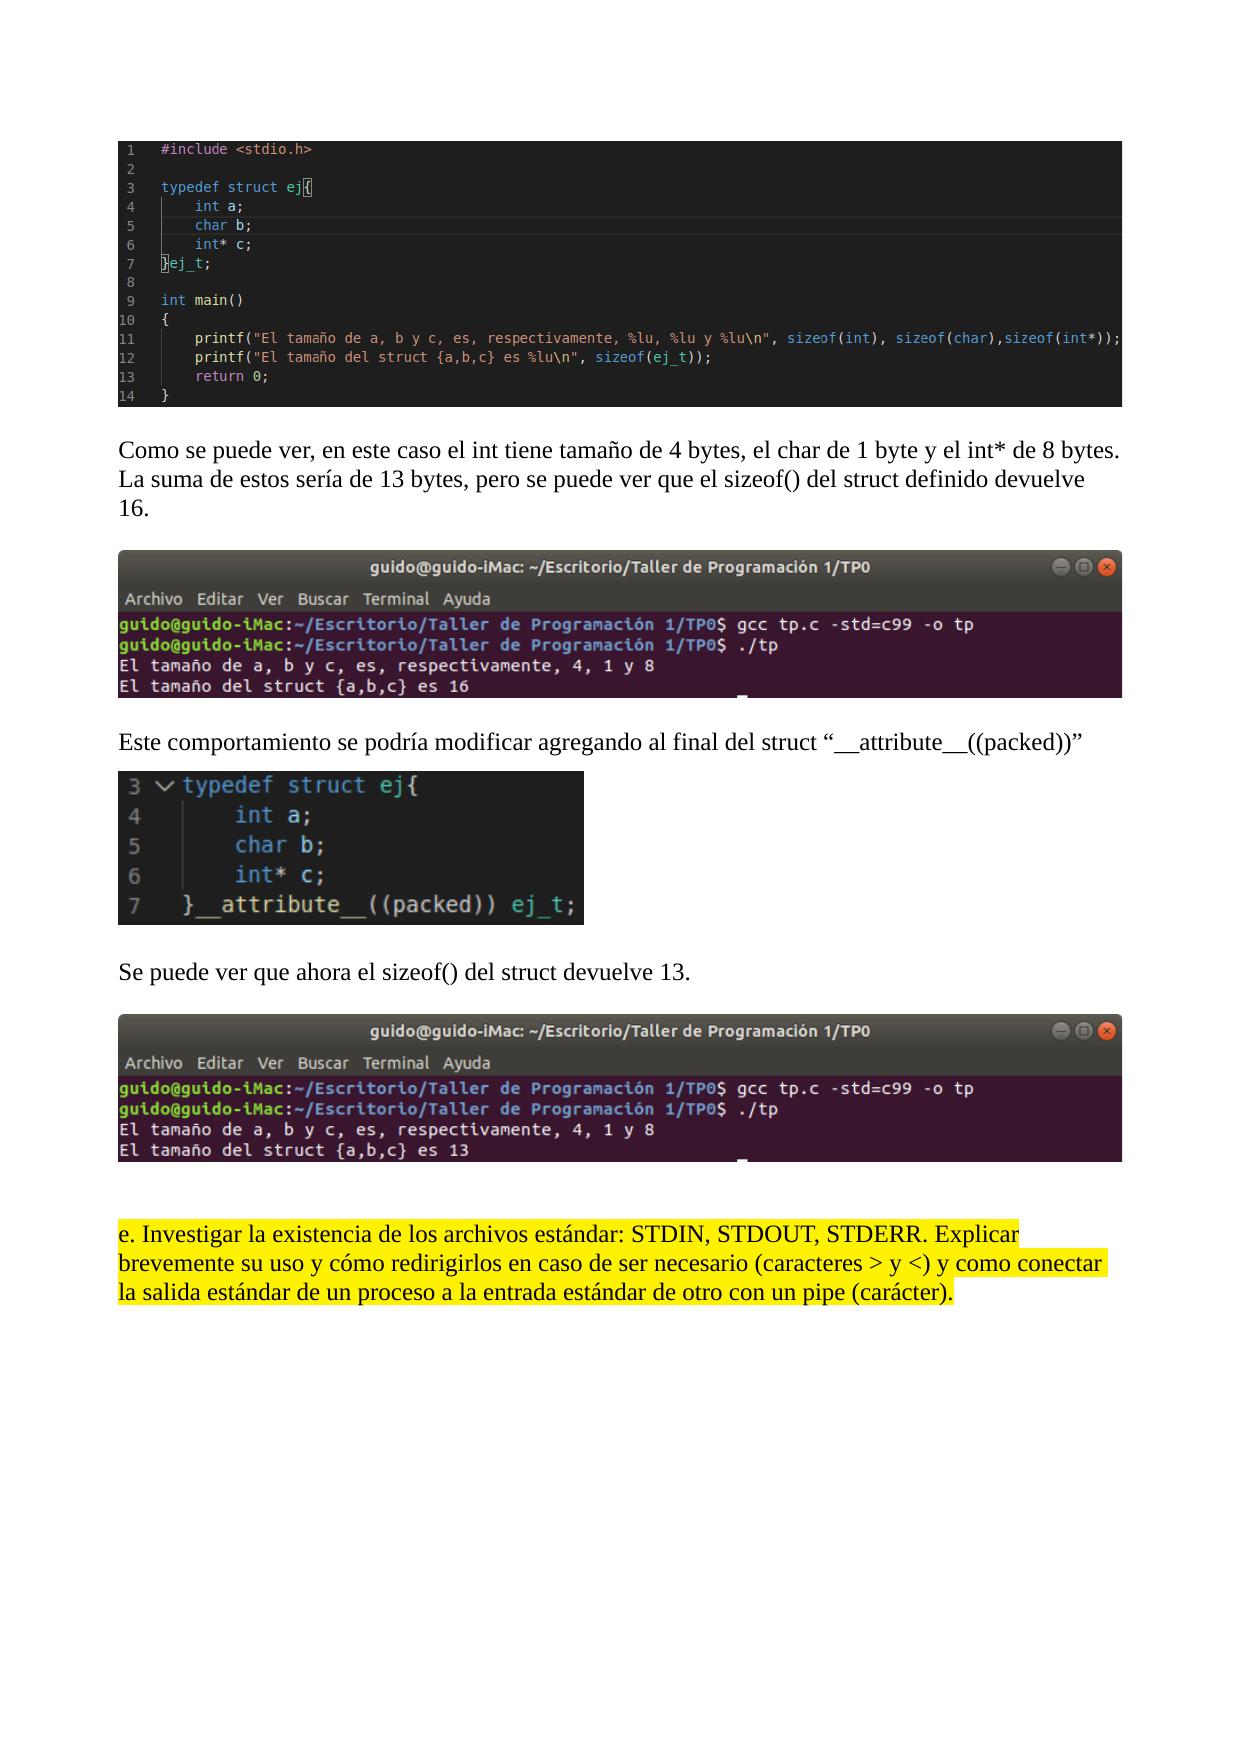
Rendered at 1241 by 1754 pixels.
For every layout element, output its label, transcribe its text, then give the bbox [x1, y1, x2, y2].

picture [118, 1014, 1123, 1162]
text Este comportamiento se podría modificar agregando al final del struct “__attribute__((packed))” [118, 727, 1122, 755]
text e. Investigar la existencia de los archivos estándar: STDIN, STDOUT, STDERR. Explicar [118, 1219, 1122, 1248]
text brevemente su uso y cómo redirigirlos en caso de ser necesario (caracteres > y <) y como conectar la salida estándar de un proceso a la entrada estándar de otro con un pipe (carácter). [118, 1248, 1122, 1305]
picture [118, 771, 584, 925]
picture [118, 141, 1123, 407]
text Como se puede ver, en este caso el int tiene tamaño de 4 bytes, el char de 1 byte y el int* de 8 bytes. La suma de estos sería de 13 bytes, pero se puede ver que el sizeof() del struct definido devuelve 16. [118, 435, 1122, 522]
text Se puede ver que ahora el sizeof() del struct devuelve 13. [118, 957, 1122, 985]
picture [118, 550, 1123, 698]
